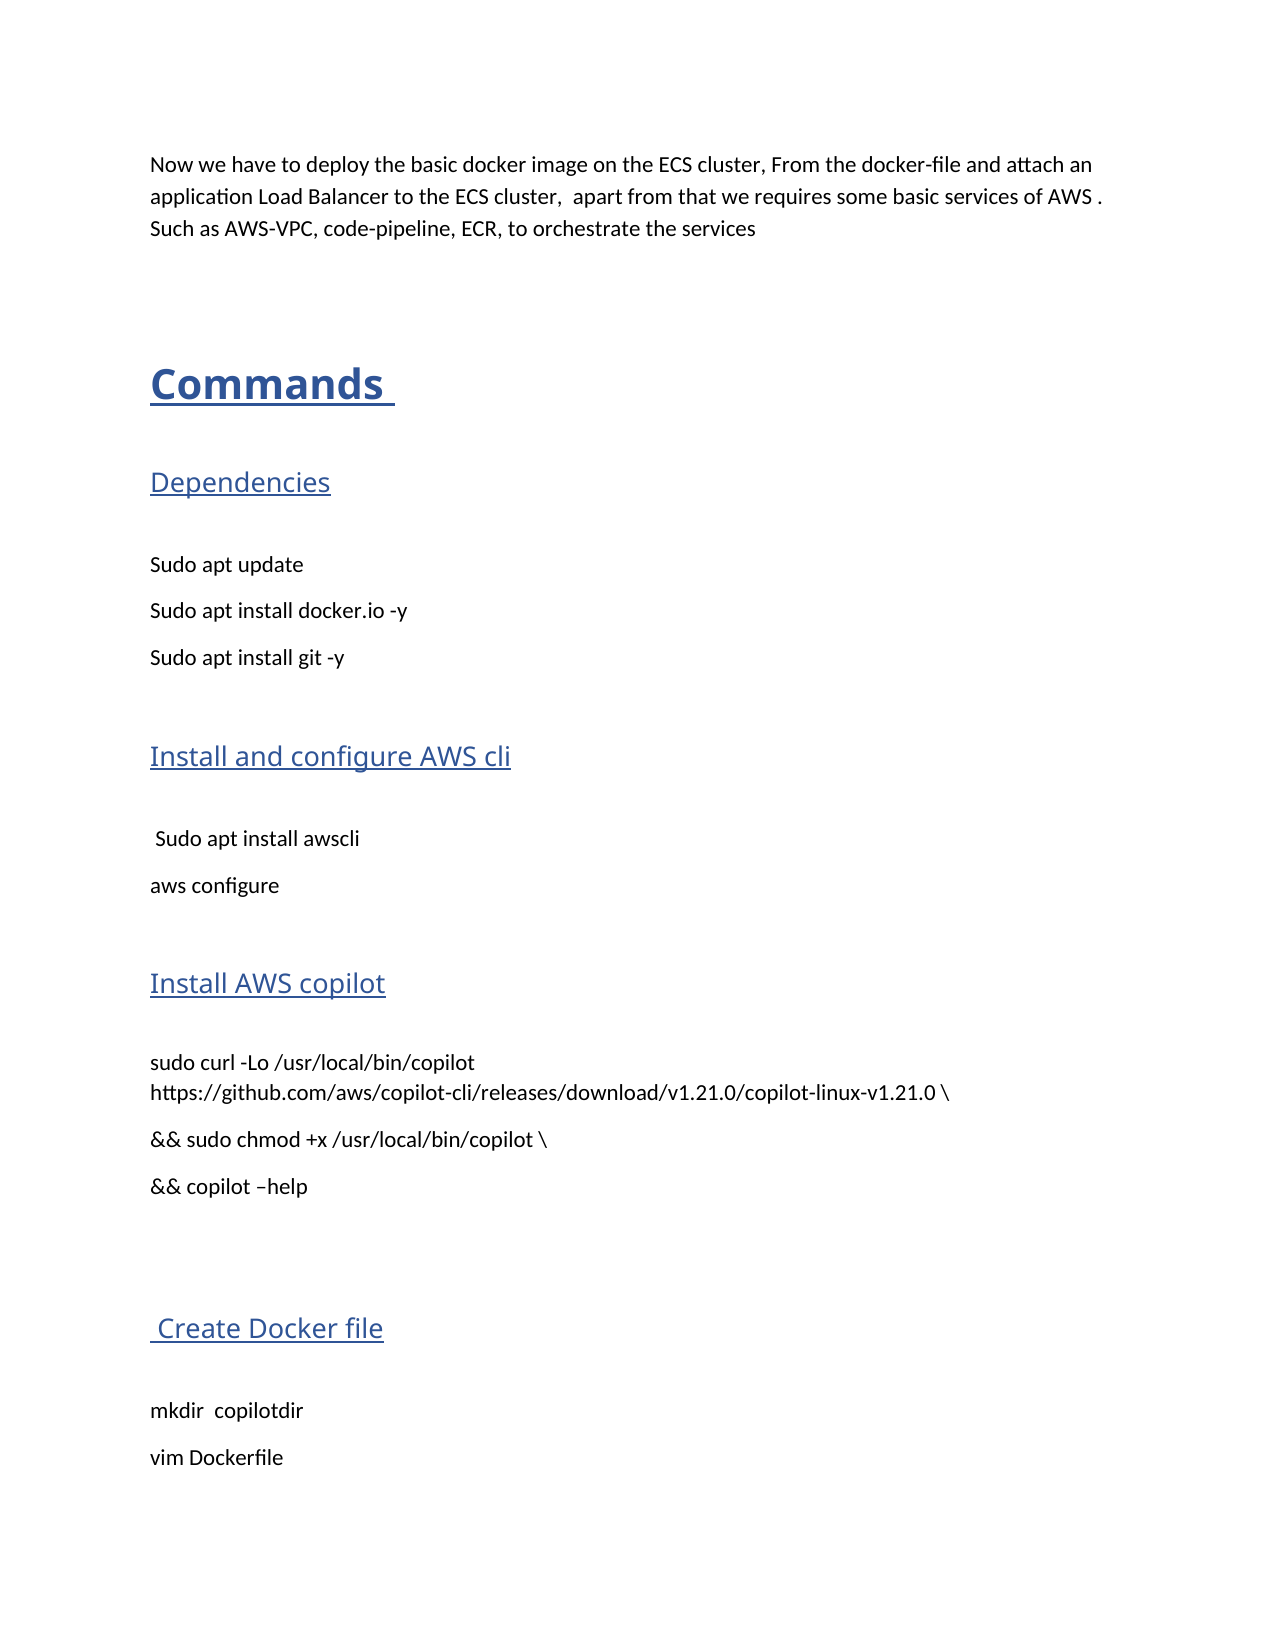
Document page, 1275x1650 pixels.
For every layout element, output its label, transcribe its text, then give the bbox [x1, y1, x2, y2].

subtitle Commands [150, 355, 1125, 412]
text Sudo apt install awscli [150, 824, 1125, 852]
subtitle Install AWS copilot [150, 964, 1125, 1001]
text Sudo apt update [150, 550, 1125, 578]
text vim Dockerfile [150, 1443, 1125, 1471]
subtitle Dependencies [150, 463, 1125, 500]
subtitle Install and configure AWS cli [150, 737, 1125, 774]
text mkdir copilotdir [150, 1397, 1125, 1424]
text && copilot –help [150, 1172, 1125, 1200]
text Sudo apt install git -y [150, 643, 1125, 671]
text aws configure [150, 871, 1125, 899]
text && sudo chmod +x /usr/local/bin/copilot \ [150, 1125, 1125, 1153]
text Sudo apt install docker.io -y [150, 597, 1125, 624]
text Now we have to deploy the basic docker image on the ECS cluster, From the docker-file and attach an application Load Balancer to the ECS cluster, apart from that we requires some basic services of AWS . Such as AWS-VPC, code-pipeline, ECR, to orchestrate the services [150, 150, 1125, 242]
subtitle Create Docker file [150, 1310, 1125, 1347]
text sudo curl -Lo /usr/local/bin/copilot https://github.com/aws/copilot-cli/releases/download/v1.21.0/copilot-linux-v1.21.0 \ [150, 1048, 1125, 1106]
